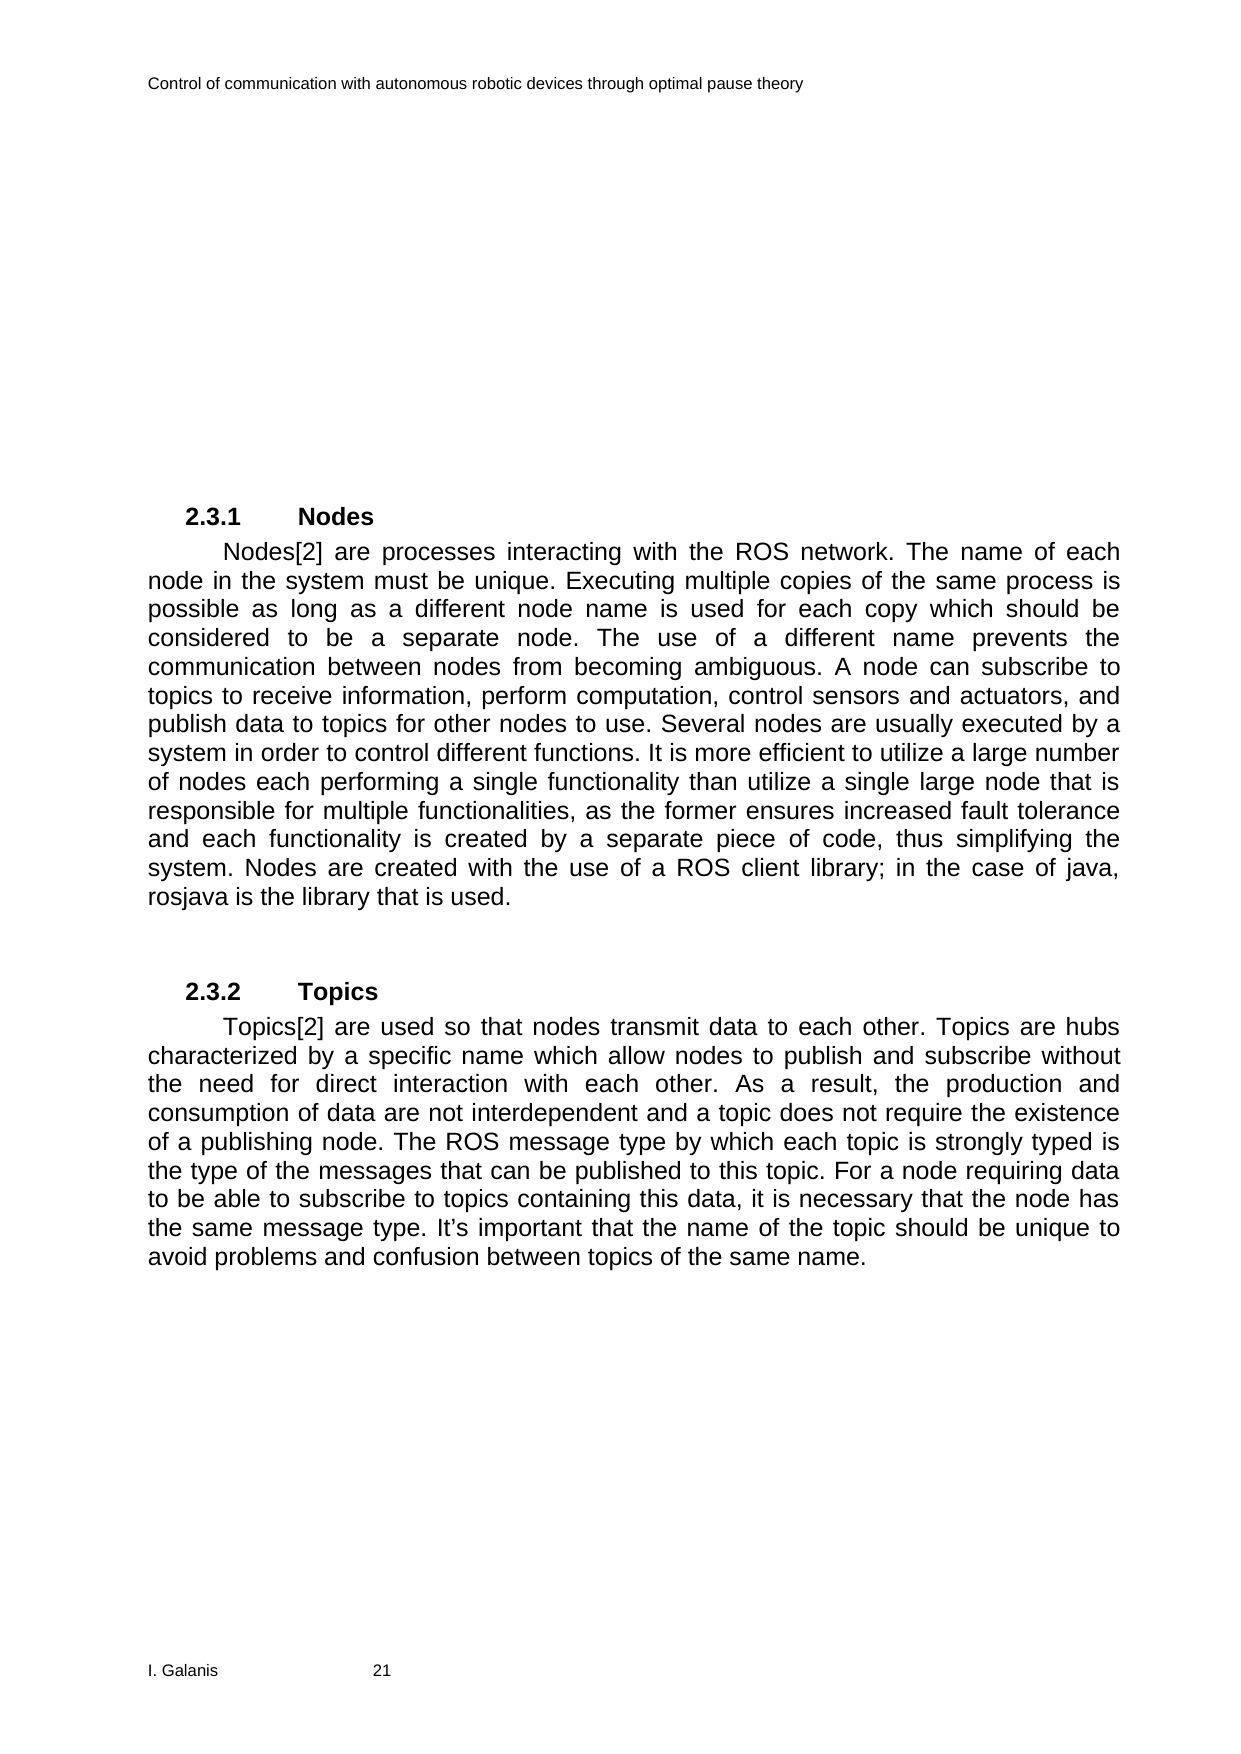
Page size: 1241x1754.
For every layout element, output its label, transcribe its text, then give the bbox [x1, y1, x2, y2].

subtitle Topics [185, 977, 1047, 1006]
text Topics[2]⁠ are used so that nodes transmit data to each other. Topics are hubs characterized by a specific name which allow nodes to publish and subscribe without the need for direct interaction with each other. As a result, the production and consumption of data are not interdependent and a topic does not require the existence of a publishing node. The ROS message type by which each topic is strongly typed is the type of the messages that can be published to this topic. For a node requiring data to be able to subscribe to topics containing this data, it is necessary that the node has the same message type. It’s important that the name of the topic should be unique to avoid problems and confusion between topics of the same name. [148, 1012, 1122, 1271]
text Nodes[2]⁠ are processes interacting with the ROS network. The name of each node in the system must be unique. Executing multiple copies of the same process is possible as long as a different node name is used for each copy which should be considered to be a separate node. The use of a different name prevents the communication between nodes from becoming ambiguous. A node can subscribe to topics to receive information, perform computation, control sensors and actuators, and publish data to topics for other nodes to use. Several nodes are usually executed by a system in order to control different functions. It is more efficient to utilize a large number of nodes each performing a single functionality than utilize a single large node that is responsible for multiple functionalities, as the former ensures increased fault tolerance and each functionality is created by a separate piece of code, thus simplifying the system. Nodes are created with the use of a ROS client library; in the case of java, rosjava is the library that is used. [148, 537, 1122, 911]
subtitle Nodes [185, 502, 1047, 531]
